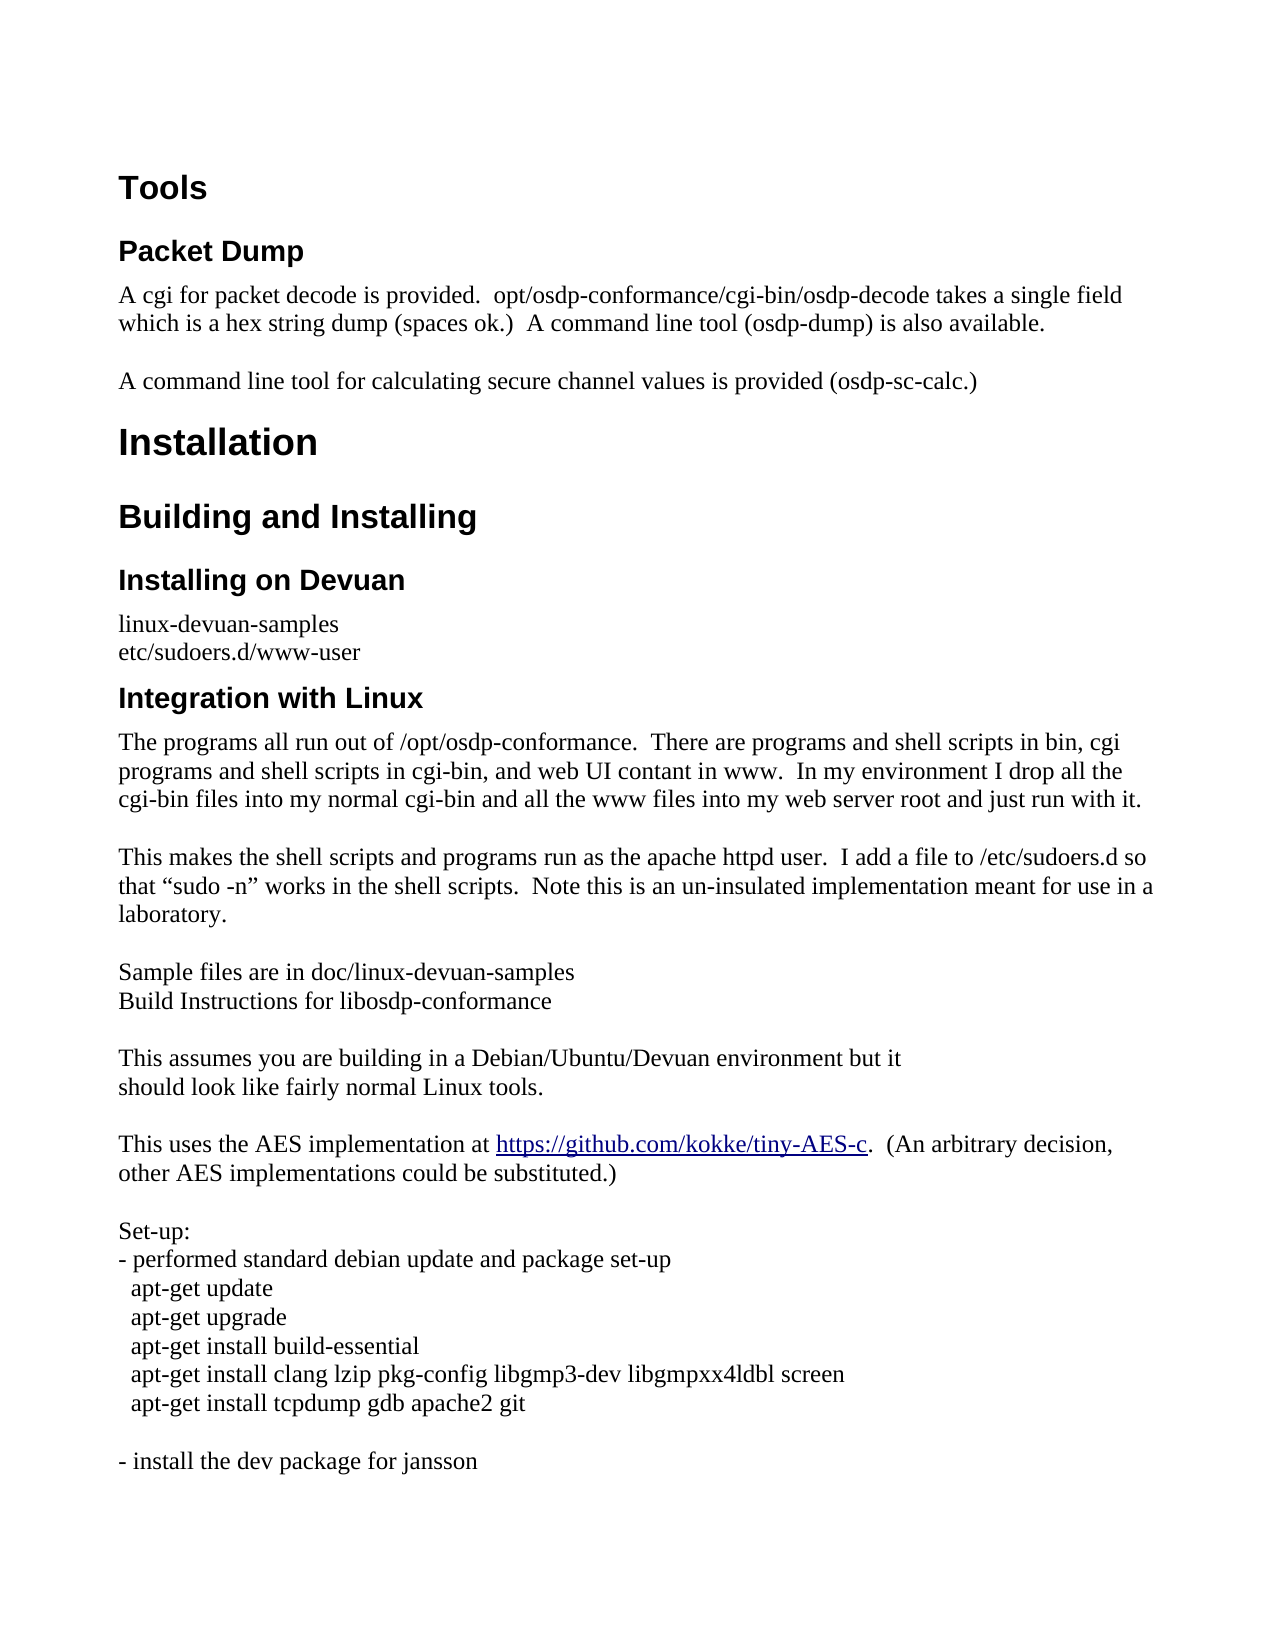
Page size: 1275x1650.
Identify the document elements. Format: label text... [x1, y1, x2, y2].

text etc/sudoers.d/www-user [118, 637, 1157, 666]
subtitle Tools [118, 168, 1157, 206]
text apt-get install tcpdump gdb apache2 git [118, 1388, 1157, 1417]
text The programs all run out of /opt/osdp-conformance. There are programs and shell scripts in bin, cgi programs and shell scripts in cgi-bin, and web UI contant in www. In my environment I drop all the cgi-bin files into my normal cgi-bin and all the www files into my web server root and just run with it. [118, 727, 1157, 813]
text apt-get install build-essential [118, 1331, 1157, 1359]
text apt-get install clang lzip pkg-config libgmp3-dev libgmpxx4ldbl screen [118, 1359, 1157, 1388]
subtitle Integration with Linux [118, 681, 1157, 714]
text Set-up: [118, 1216, 1157, 1244]
text A cgi for packet decode is provided. opt/osdp-conformance/cgi-bin/osdp-decode takes a single field which is a hex string dump (spaces ok.) A command line tool (osdp-dump) is also available. [118, 280, 1157, 337]
text Build Instructions for libosdp-conformance [118, 986, 1157, 1014]
text - install the dev package for jansson [118, 1446, 1157, 1474]
text Sample files are in doc/linux-devuan-samples [118, 957, 1157, 986]
text This assumes you are building in a Debian/Ubuntu/Devuan environment but it [118, 1043, 1157, 1072]
text apt-get update [118, 1273, 1157, 1302]
text - performed standard debian update and package set-up [118, 1244, 1157, 1273]
subtitle Installing on Devuan [118, 562, 1157, 596]
text A command line tool for calculating secure channel values is provided (osdp-sc-calc.) [118, 366, 1157, 395]
subtitle Building and Installing [118, 497, 1157, 535]
text apt-get upgrade [118, 1302, 1157, 1331]
text linux-devuan-samples [118, 609, 1157, 637]
text This uses the AES implementation at https://github.com/kokke/tiny-AES-c. (An arbitrary decision, other AES implementations could be substituted.) [118, 1129, 1157, 1187]
text This makes the shell scripts and programs run as the apache httpd user. I add a file to /etc/sudoers.d so that “sudo -n” works in the shell scripts. Note this is an un-insulated implementation meant for use in a laboratory. [118, 842, 1157, 928]
subtitle Installation [118, 420, 1157, 463]
subtitle Packet Dump [118, 233, 1157, 267]
text should look like fairly normal Linux tools. [118, 1072, 1157, 1101]
